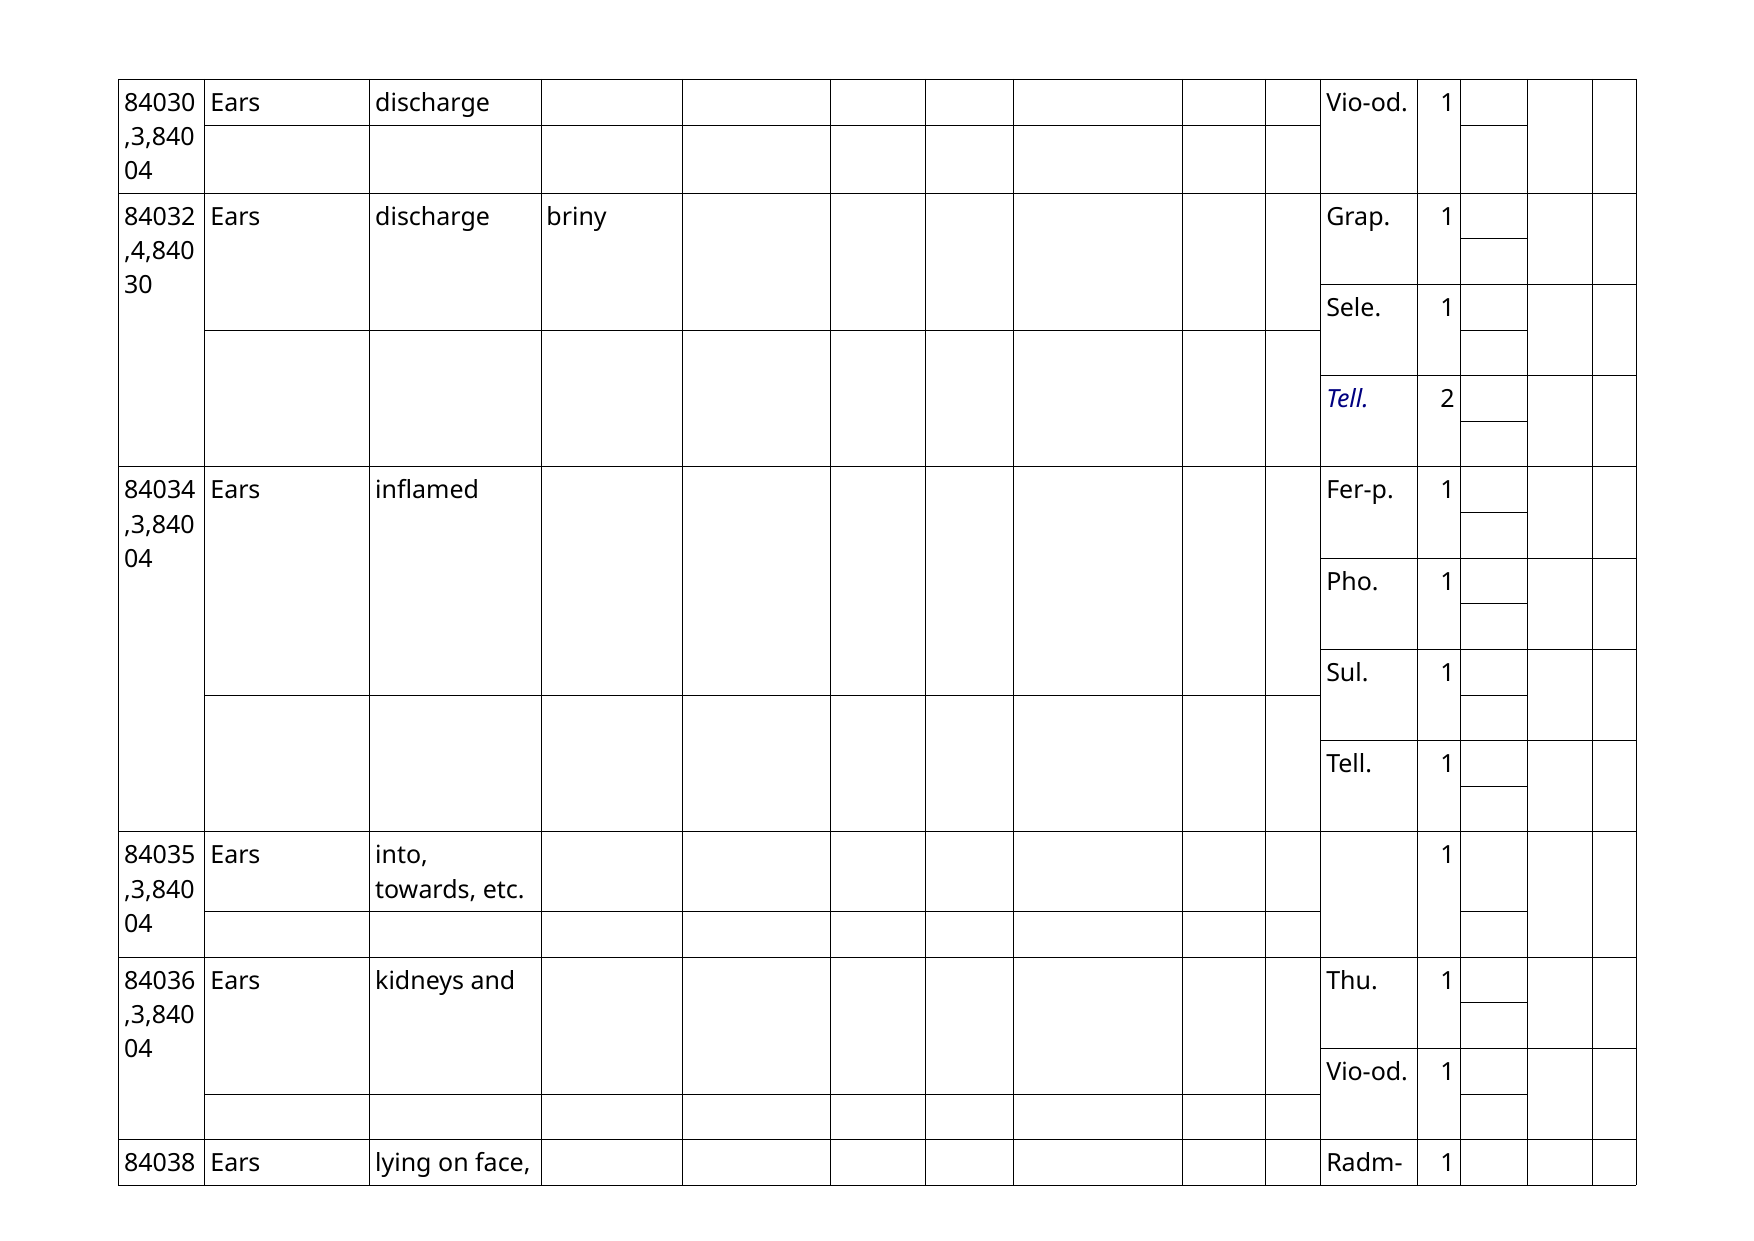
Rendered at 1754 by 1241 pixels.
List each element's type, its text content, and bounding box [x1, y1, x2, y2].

table_cell [1461, 604, 1527, 649]
table_cell [1461, 559, 1527, 603]
table_cell [831, 696, 925, 831]
table_cell [1528, 1140, 1592, 1185]
table_cell Ears [205, 1140, 369, 1185]
table_cell [542, 912, 682, 957]
table_cell [1183, 126, 1265, 193]
table_cell [831, 1095, 925, 1139]
table_cell [1461, 194, 1527, 238]
table_cell [1461, 422, 1527, 466]
table_cell [1014, 126, 1182, 193]
table_cell kidneys and [370, 958, 541, 1093]
table_cell 1 [1418, 467, 1460, 558]
table_cell [1321, 832, 1417, 957]
table_cell [683, 194, 830, 329]
table_cell Ears [205, 194, 369, 329]
table_cell [1528, 285, 1592, 375]
table_cell [1461, 376, 1527, 421]
table_cell [542, 1140, 682, 1185]
table_cell [1528, 958, 1592, 1048]
table_cell [1528, 1049, 1592, 1139]
table_cell 84036,3,84004 [119, 958, 204, 1139]
table_cell [1183, 331, 1265, 466]
table_cell [1461, 741, 1527, 786]
table_cell [683, 696, 830, 831]
table_cell [831, 832, 925, 911]
table_cell 84035,3,84004 [119, 832, 204, 957]
table_cell [205, 696, 369, 831]
table_cell [1266, 832, 1320, 911]
table_cell [1461, 912, 1527, 957]
table_cell 84032,4,84030 [119, 194, 204, 466]
table_cell 1 [1418, 559, 1460, 649]
table_cell [1461, 1095, 1527, 1139]
table_cell [205, 126, 369, 193]
table_cell [542, 467, 682, 694]
table_cell Tell. [1321, 376, 1417, 466]
table_cell [1528, 741, 1592, 831]
table_cell [683, 1140, 830, 1185]
table_cell Vio-od. [1321, 80, 1417, 193]
table_cell [1014, 467, 1182, 694]
table_cell [1528, 376, 1592, 466]
table_cell [926, 80, 1013, 124]
table_cell [1014, 1140, 1182, 1185]
table_cell [1593, 650, 1636, 740]
table_cell [831, 331, 925, 466]
table_cell [370, 912, 541, 957]
table_cell 1 [1418, 741, 1460, 831]
table_cell [926, 126, 1013, 193]
table_cell Sul. [1321, 650, 1417, 740]
table_cell [1266, 126, 1320, 193]
table_cell [683, 832, 830, 911]
table_cell Fer-p. [1321, 467, 1417, 558]
table_cell [1593, 376, 1636, 466]
table_cell Ears [205, 80, 369, 124]
table_cell 1 [1418, 194, 1460, 284]
table_cell [542, 331, 682, 466]
table_cell lying on face, [370, 1140, 541, 1185]
table_cell 1 [1418, 80, 1460, 193]
table_cell 1 [1418, 650, 1460, 740]
table_cell [683, 1095, 830, 1139]
table_cell [683, 467, 830, 694]
table_cell [926, 958, 1013, 1093]
table_cell [1266, 1095, 1320, 1139]
table_cell [1461, 126, 1527, 193]
table_cell 84034,3,84004 [119, 467, 204, 831]
table_cell Ears [205, 467, 369, 694]
table_cell Tell. [1321, 741, 1417, 831]
table_cell [1461, 650, 1527, 694]
table_cell [1528, 650, 1592, 740]
table_cell [926, 467, 1013, 694]
table_cell [1461, 958, 1527, 1002]
table_cell [1593, 285, 1636, 375]
table_cell discharge [370, 80, 541, 124]
table_cell [1266, 1140, 1320, 1185]
table_cell [1266, 194, 1320, 329]
table_cell [1461, 787, 1527, 831]
table_cell [1014, 912, 1182, 957]
table_cell [1183, 80, 1265, 124]
table_cell [1461, 80, 1527, 124]
table_cell [1593, 741, 1636, 831]
table_cell [831, 126, 925, 193]
table_cell Pho. [1321, 559, 1417, 649]
table_cell [542, 80, 682, 124]
table_cell [1593, 832, 1636, 957]
table_cell 84030,3,84004 [119, 80, 204, 193]
table_cell [1593, 467, 1636, 558]
table_cell briny [542, 194, 682, 329]
table_cell 1 [1418, 1049, 1460, 1139]
table_cell [1183, 194, 1265, 329]
table_cell [831, 80, 925, 124]
table_cell [1014, 80, 1182, 124]
table_cell discharge [370, 194, 541, 329]
table_cell [1014, 696, 1182, 831]
table_cell [1266, 696, 1320, 831]
table_cell Sele. [1321, 285, 1417, 375]
table_cell [1528, 80, 1592, 193]
table_cell [1461, 467, 1527, 512]
table_cell [926, 1140, 1013, 1185]
table_cell [926, 331, 1013, 466]
table_cell [1528, 559, 1592, 649]
table_cell [542, 1095, 682, 1139]
table_cell [683, 126, 830, 193]
table_cell [831, 912, 925, 957]
table_cell [370, 331, 541, 466]
table_cell [683, 912, 830, 957]
table_cell 1 [1418, 285, 1460, 375]
table_cell [831, 1140, 925, 1185]
table_cell [1593, 958, 1636, 1048]
table_cell [1461, 1003, 1527, 1048]
table_cell Ears [205, 958, 369, 1093]
table_cell [1528, 194, 1592, 284]
table_cell [1014, 832, 1182, 911]
table_cell [1014, 1095, 1182, 1139]
table_cell [1266, 467, 1320, 694]
table_cell [683, 958, 830, 1093]
table_cell [1183, 958, 1265, 1093]
table_cell [1461, 331, 1527, 375]
table_cell [1593, 1140, 1636, 1185]
table_cell [1183, 912, 1265, 957]
table_cell [1183, 1140, 1265, 1185]
table_cell [1528, 832, 1592, 957]
table_cell [542, 958, 682, 1093]
table_cell Grap. [1321, 194, 1417, 284]
table_cell [831, 194, 925, 329]
table_cell [205, 912, 369, 957]
table_cell [926, 912, 1013, 957]
table_cell [683, 80, 830, 124]
table_cell [1183, 832, 1265, 911]
table_cell [1461, 1049, 1527, 1093]
table_cell [1461, 696, 1527, 740]
table_cell [683, 331, 830, 466]
table_cell [926, 194, 1013, 329]
table_cell [926, 696, 1013, 831]
table_cell [370, 126, 541, 193]
table_cell Radm- [1321, 1140, 1417, 1185]
table_cell [542, 832, 682, 911]
table_cell Vio-od. [1321, 1049, 1417, 1139]
table_cell [926, 832, 1013, 911]
table_cell 1 [1418, 1140, 1460, 1185]
table_cell inflamed [370, 467, 541, 694]
table_cell [205, 1095, 369, 1139]
table_cell 2 [1418, 376, 1460, 466]
table_cell [1183, 1095, 1265, 1139]
table_cell Thu. [1321, 958, 1417, 1048]
table_cell [831, 958, 925, 1093]
table_cell [831, 467, 925, 694]
table_cell [1593, 559, 1636, 649]
table_cell [370, 1095, 541, 1139]
table_cell 84038 [119, 1140, 204, 1185]
table_cell into, towards, etc. [370, 832, 541, 911]
table_cell [1461, 513, 1527, 558]
table_cell [1593, 1049, 1636, 1139]
table_cell [1461, 1140, 1527, 1185]
table_cell [1266, 331, 1320, 466]
table_cell [1528, 467, 1592, 558]
table_cell [1593, 80, 1636, 193]
table_cell [1014, 331, 1182, 466]
table_cell [1183, 467, 1265, 694]
table_cell [1461, 239, 1527, 284]
table_cell Ears [205, 832, 369, 911]
table_cell [1266, 80, 1320, 124]
table_cell [1593, 194, 1636, 284]
table_cell [1266, 958, 1320, 1093]
table_cell [542, 696, 682, 831]
table_cell [1014, 194, 1182, 329]
table_cell [542, 126, 682, 193]
table_cell [1266, 912, 1320, 957]
table_cell [1183, 696, 1265, 831]
table_cell [205, 331, 369, 466]
table_cell 1 [1418, 958, 1460, 1048]
table_cell [926, 1095, 1013, 1139]
table_cell [370, 696, 541, 831]
table_cell [1461, 832, 1527, 911]
table_cell 1 [1418, 832, 1460, 957]
table_cell [1014, 958, 1182, 1093]
table_cell [1461, 285, 1527, 329]
